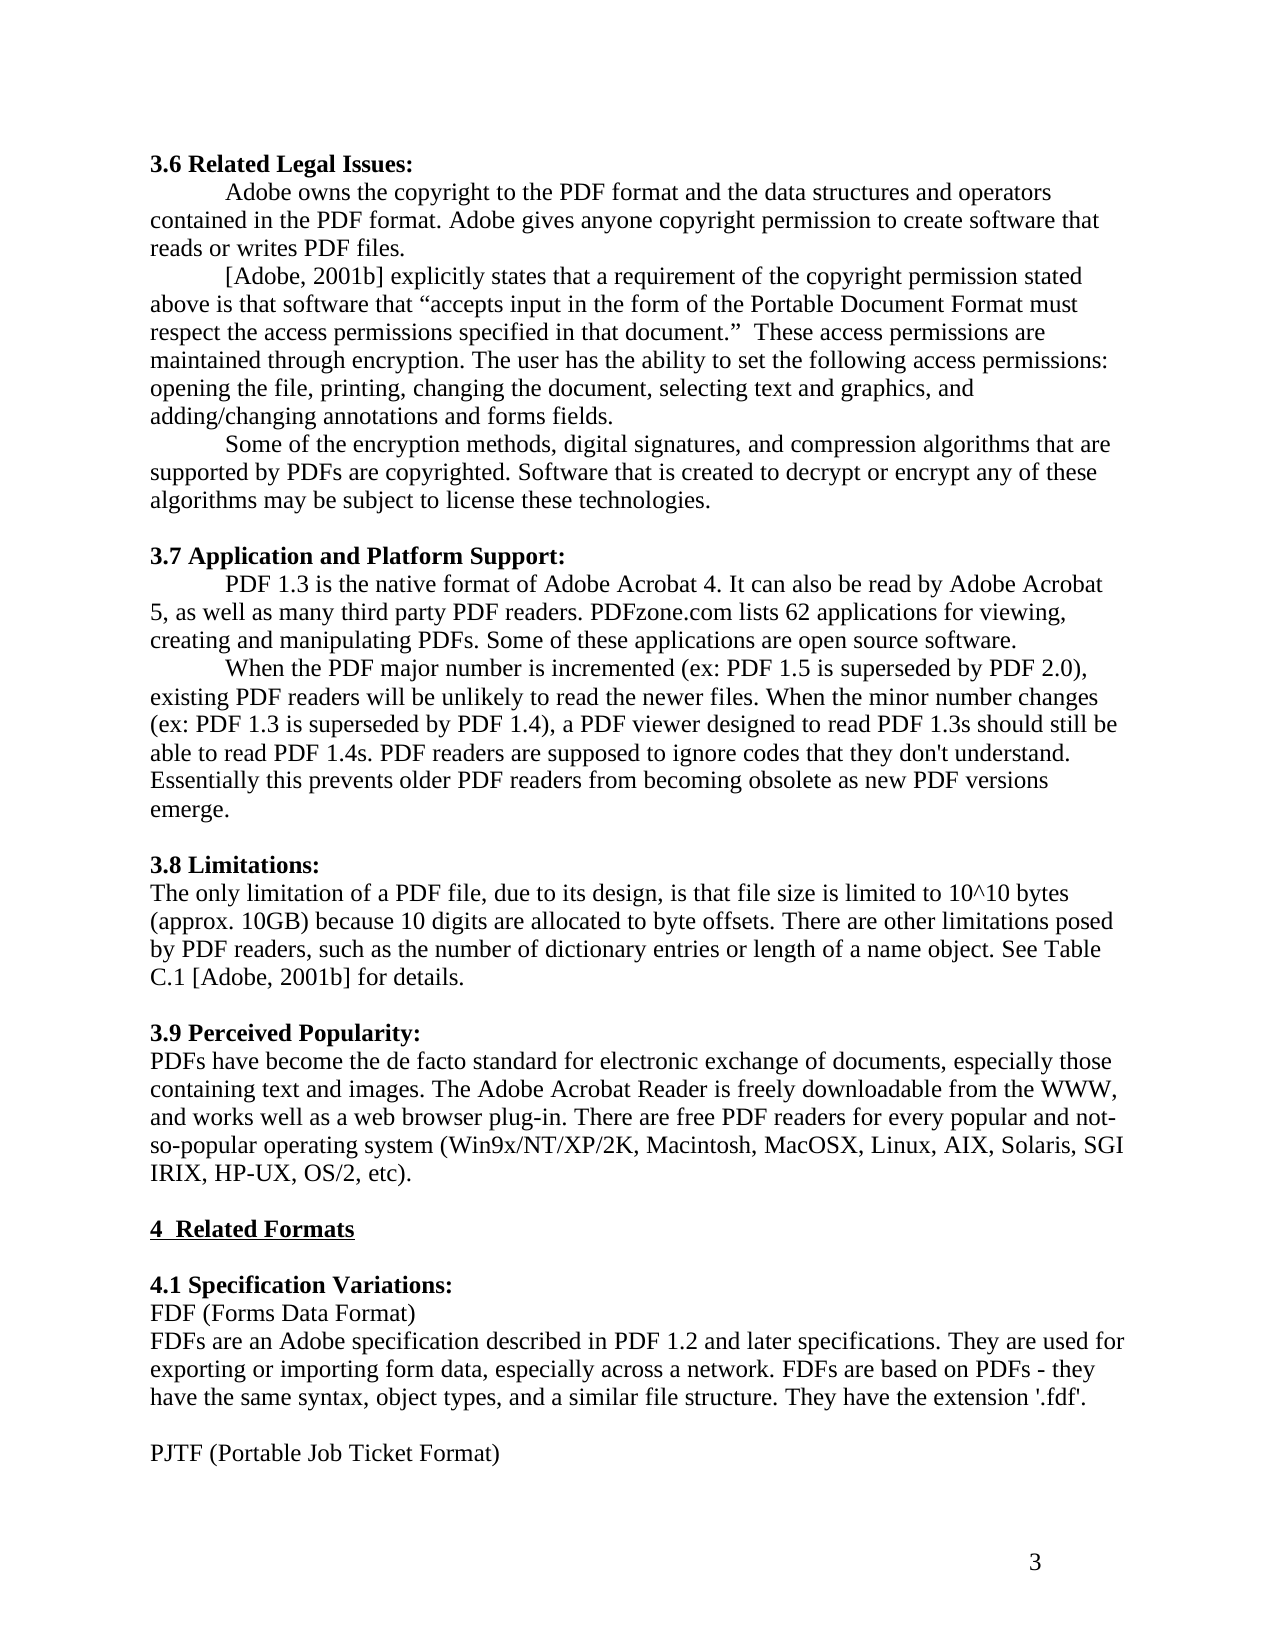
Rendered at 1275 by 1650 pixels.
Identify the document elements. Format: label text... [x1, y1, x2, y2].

text 3.7 Application and Platform Support: [150, 542, 1125, 570]
text 3.8 Limitations: [150, 851, 1125, 878]
text PJTF (Portable Job Ticket Format) [150, 1439, 1125, 1467]
text 4.1 Specification Variations: [150, 1271, 1125, 1299]
text Adobe owns the copyright to the PDF format and the data structures and operators contained in the PDF format. Adobe gives anyone copyright permission to create software that reads or writes PDF files. [150, 178, 1125, 262]
text PDF 1.3 is the native format of Adobe Acrobat 4. It can also be read by Adobe Acrobat 5, as well as many third party PDF readers. PDFzone.com lists 62 applications for viewing, creating and manipulating PDFs. Some of these applications are open source software. [150, 570, 1125, 654]
text The only limitation of a PDF file, due to its design, is that file size is limited to 10^10 bytes (approx. 10GB) because 10 digits are allocated to byte offsets. There are other limitations posed by PDF readers, such as the number of dictionary entries or length of a name object. See Table C.1 [Adobe, 2001b] for details. [150, 878, 1125, 991]
text 3.9 Perceived Popularity: [150, 1019, 1125, 1047]
text 3.6 Related Legal Issues: [150, 150, 1125, 178]
list 4 Related Formats [150, 1215, 1125, 1243]
text When the PDF major number is incremented (ex: PDF 1.5 is superseded by PDF 2.0), existing PDF readers will be unlikely to read the newer files. When the minor number changes (ex: PDF 1.3 is superseded by PDF 1.4), a PDF viewer designed to read PDF 1.3s should still be able to read PDF 1.4s. PDF readers are supposed to ignore codes that they don't understand. Essentially this prevents older PDF readers from becoming obsolete as new PDF versions emerge. [150, 654, 1125, 822]
text PDFs have become the de facto standard for electronic exchange of documents, especially those containing text and images. The Adobe Acrobat Reader is freely downloadable from the WWW, and works well as a web browser plug-in. There are free PDF readers for every popular and not-so-popular operating system (Win9x/NT/XP/2K, Macintosh, MacOSX, Linux, AIX, Solaris, SGI IRIX, HP-UX, OS/2, etc). [150, 1047, 1125, 1187]
text [Adobe, 2001b] explicitly states that a requirement of the copyright permission stated above is that software that “accepts input in the form of the Portable Document Format must respect the access permissions specified in that document.” These access permissions are maintained through encryption. The user has the ability to set the following access permissions: opening the file, printing, changing the document, selecting text and graphics, and adding/changing annotations and forms fields. [150, 262, 1125, 430]
text FDF (Forms Data Format) [150, 1299, 1125, 1327]
text Some of the encryption methods, digital signatures, and compression algorithms that are supported by PDFs are copyrighted. Software that is created to decrypt or encrypt any of these algorithms may be subject to license these technologies. [150, 430, 1125, 514]
text FDFs are an Adobe specification described in PDF 1.2 and later specifications. They are used for exporting or importing form data, especially across a network. FDFs are based on PDFs - they have the same syntax, object types, and a similar file structure. They have the extension '.fdf'. [150, 1327, 1125, 1411]
